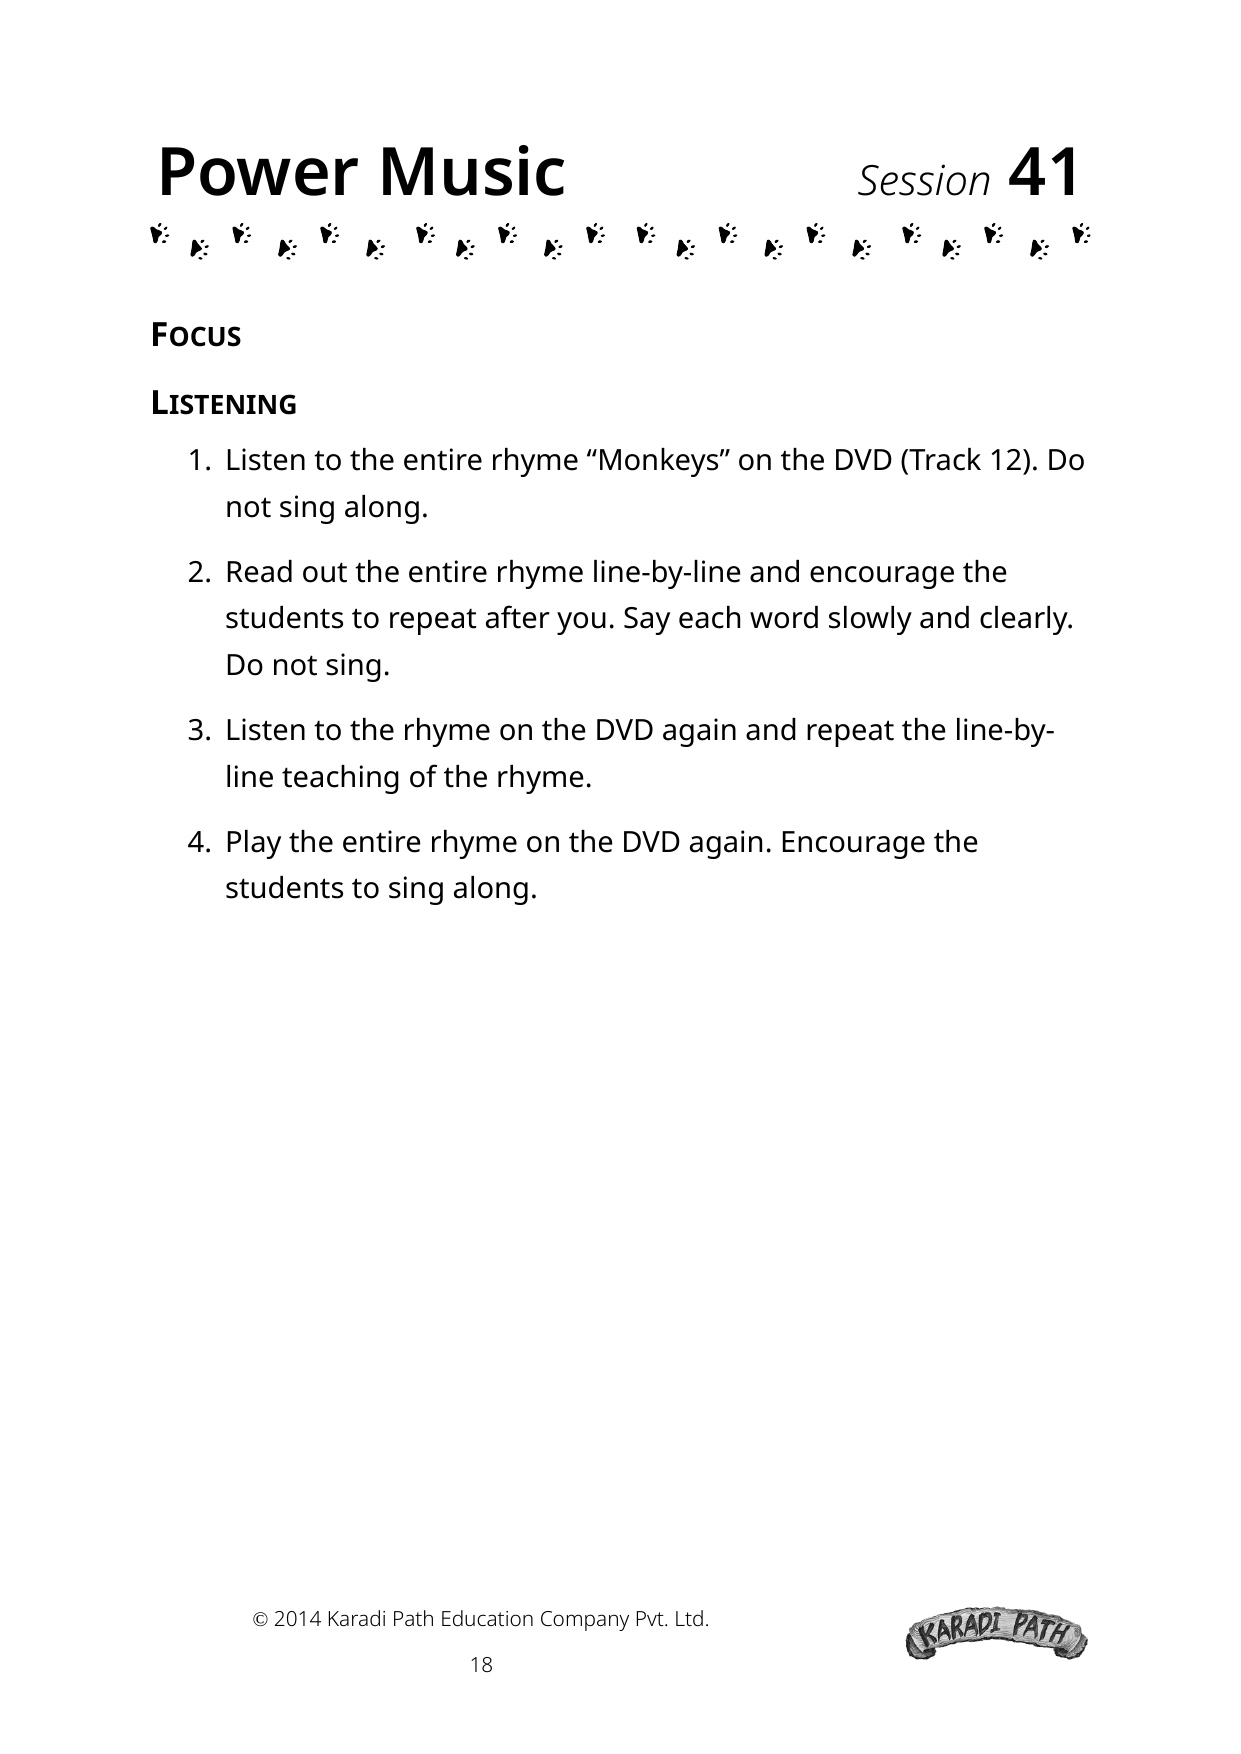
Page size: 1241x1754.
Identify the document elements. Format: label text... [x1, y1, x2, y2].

picture [150, 223, 1091, 265]
table_header Power Music [150, 119, 809, 223]
table_header [150, 265, 809, 288]
subtitle Listening [150, 379, 1091, 424]
table_header [809, 265, 1091, 288]
list Read out the entire rhyme line-by-line and encourage the students to repeat after you. Say each word slowly and clearly. Do not sing. [187, 551, 1091, 684]
list Play the entire rhyme on the DVD again. Encourage the students to sing along. [187, 821, 1091, 907]
picture [903, 1604, 1091, 1663]
table_header Session 41 [809, 119, 1091, 223]
subtitle Focus [150, 311, 1091, 356]
list Listen to the rhyme on the DVD again and repeat the line-by-line teaching of the rhyme. [187, 709, 1091, 796]
list Listen to the entire rhyme “Monkeys” on the DVD (Track 12). Do not sing along. [187, 439, 1091, 526]
